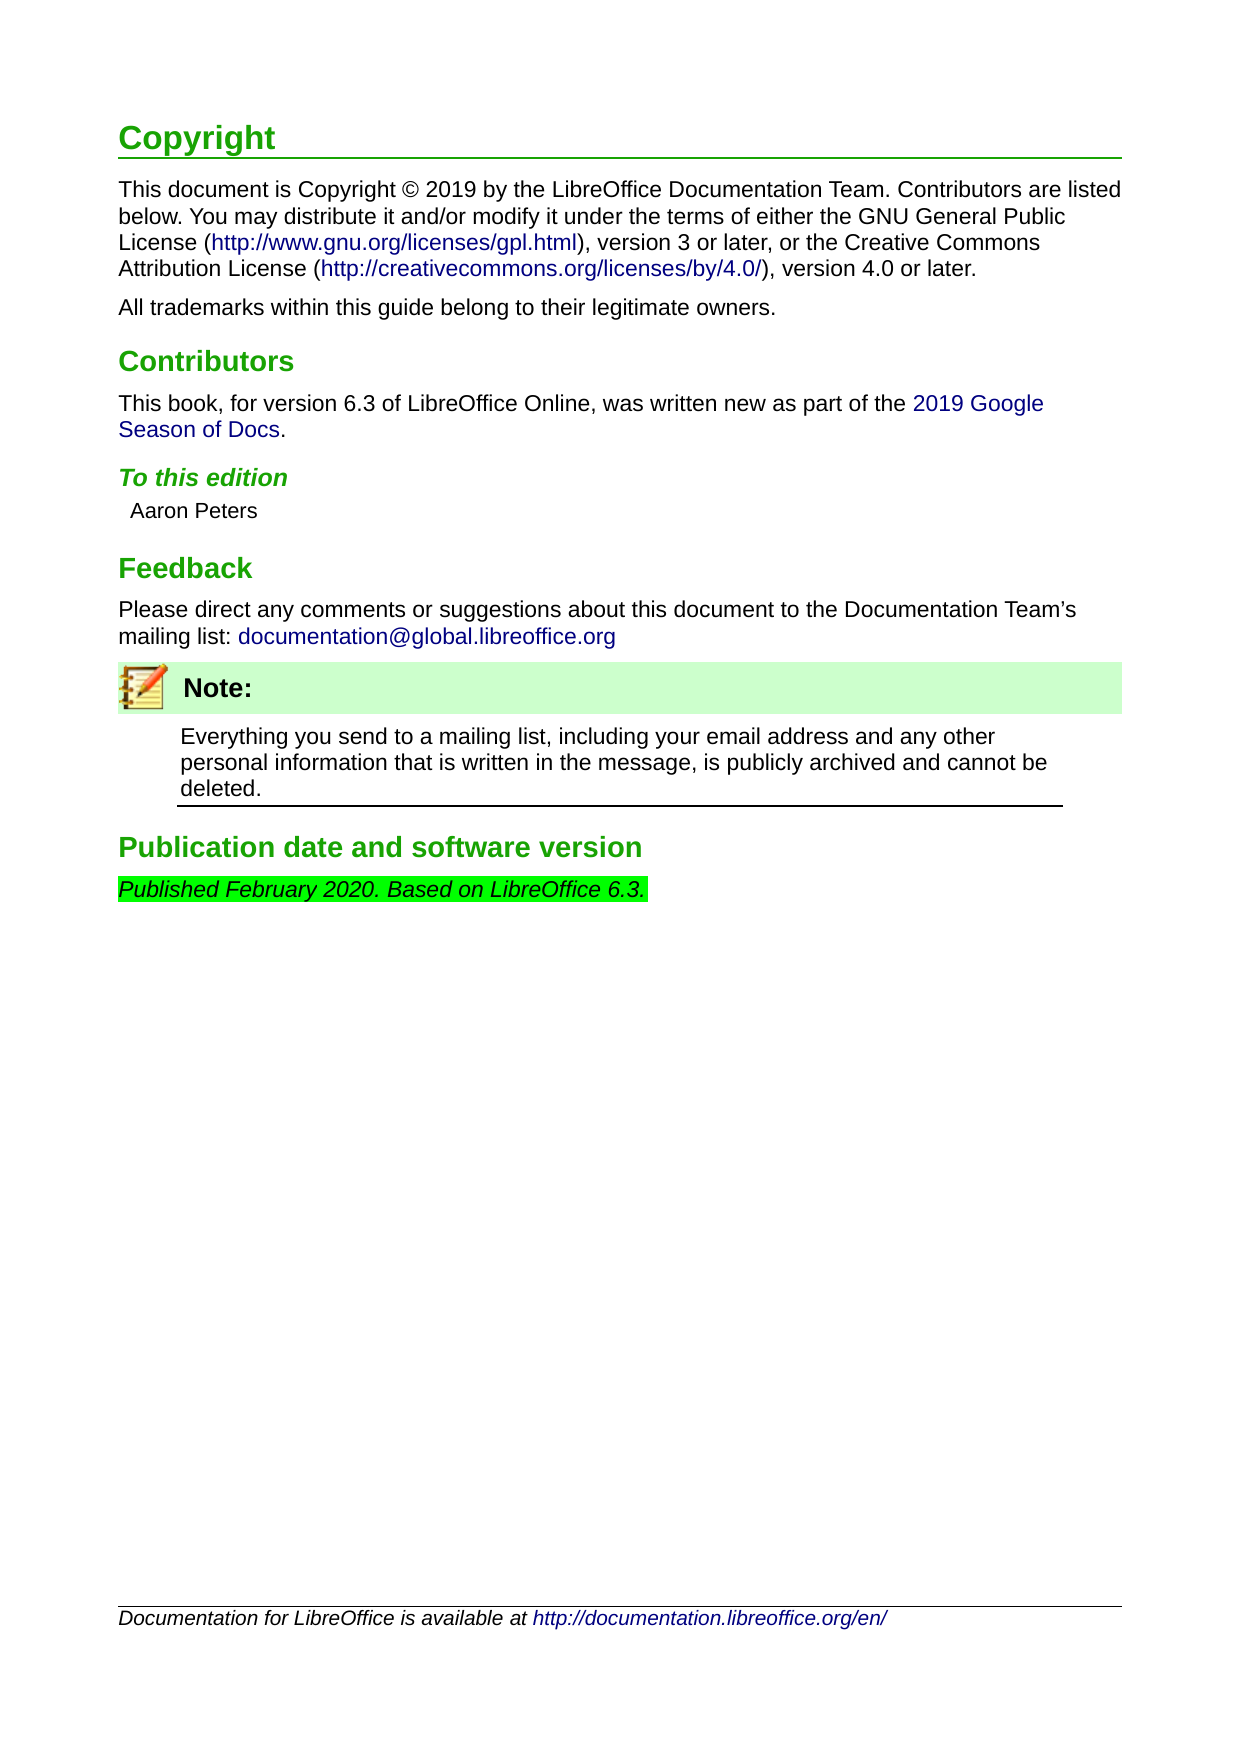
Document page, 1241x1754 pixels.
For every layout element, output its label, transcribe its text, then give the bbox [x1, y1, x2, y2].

text All trademarks within this guide belong to their legitimate owners. [118, 294, 1122, 321]
text Please direct any comments or suggestions about this document to the Documentation Team’s mailing list: documentation@global.libreoffice.org [118, 596, 1122, 649]
subtitle Note: [118, 662, 1122, 714]
table_header [789, 498, 1122, 527]
table_header [458, 498, 789, 527]
text This document is Copyright © 2019 by the LibreOffice Documentation Team. Contributors are listed below. You may distribute it and/or modify it under the terms of either the GNU General Public License (http://www.gnu.org/licenses/gpl.html), version 3 or later, or the Creative Commons Attribution License (http://creativecommons.org/licenses/by/4.0/), version 4.0 or later. [118, 176, 1122, 282]
subtitle Copyright [118, 118, 1122, 157]
table_header Aaron Peters [118, 498, 458, 527]
text Published February 2020. Based on LibreOffice 6.3. [648, 876, 1122, 902]
subtitle Feedback [118, 551, 1122, 585]
subtitle To this edition [118, 463, 1122, 492]
picture [119, 662, 170, 713]
subtitle Contributors [118, 344, 1122, 378]
text Everything you send to a mailing list, including your email address and any other personal information that is written in the message, is publicly archived and cannot be deleted. [177, 720, 1063, 805]
subtitle Publication date and software version [118, 831, 1122, 864]
text This book, for version 6.3 of LibreOffice Online, was written new as part of the 2019 Google Season of Docs. [118, 389, 1122, 442]
